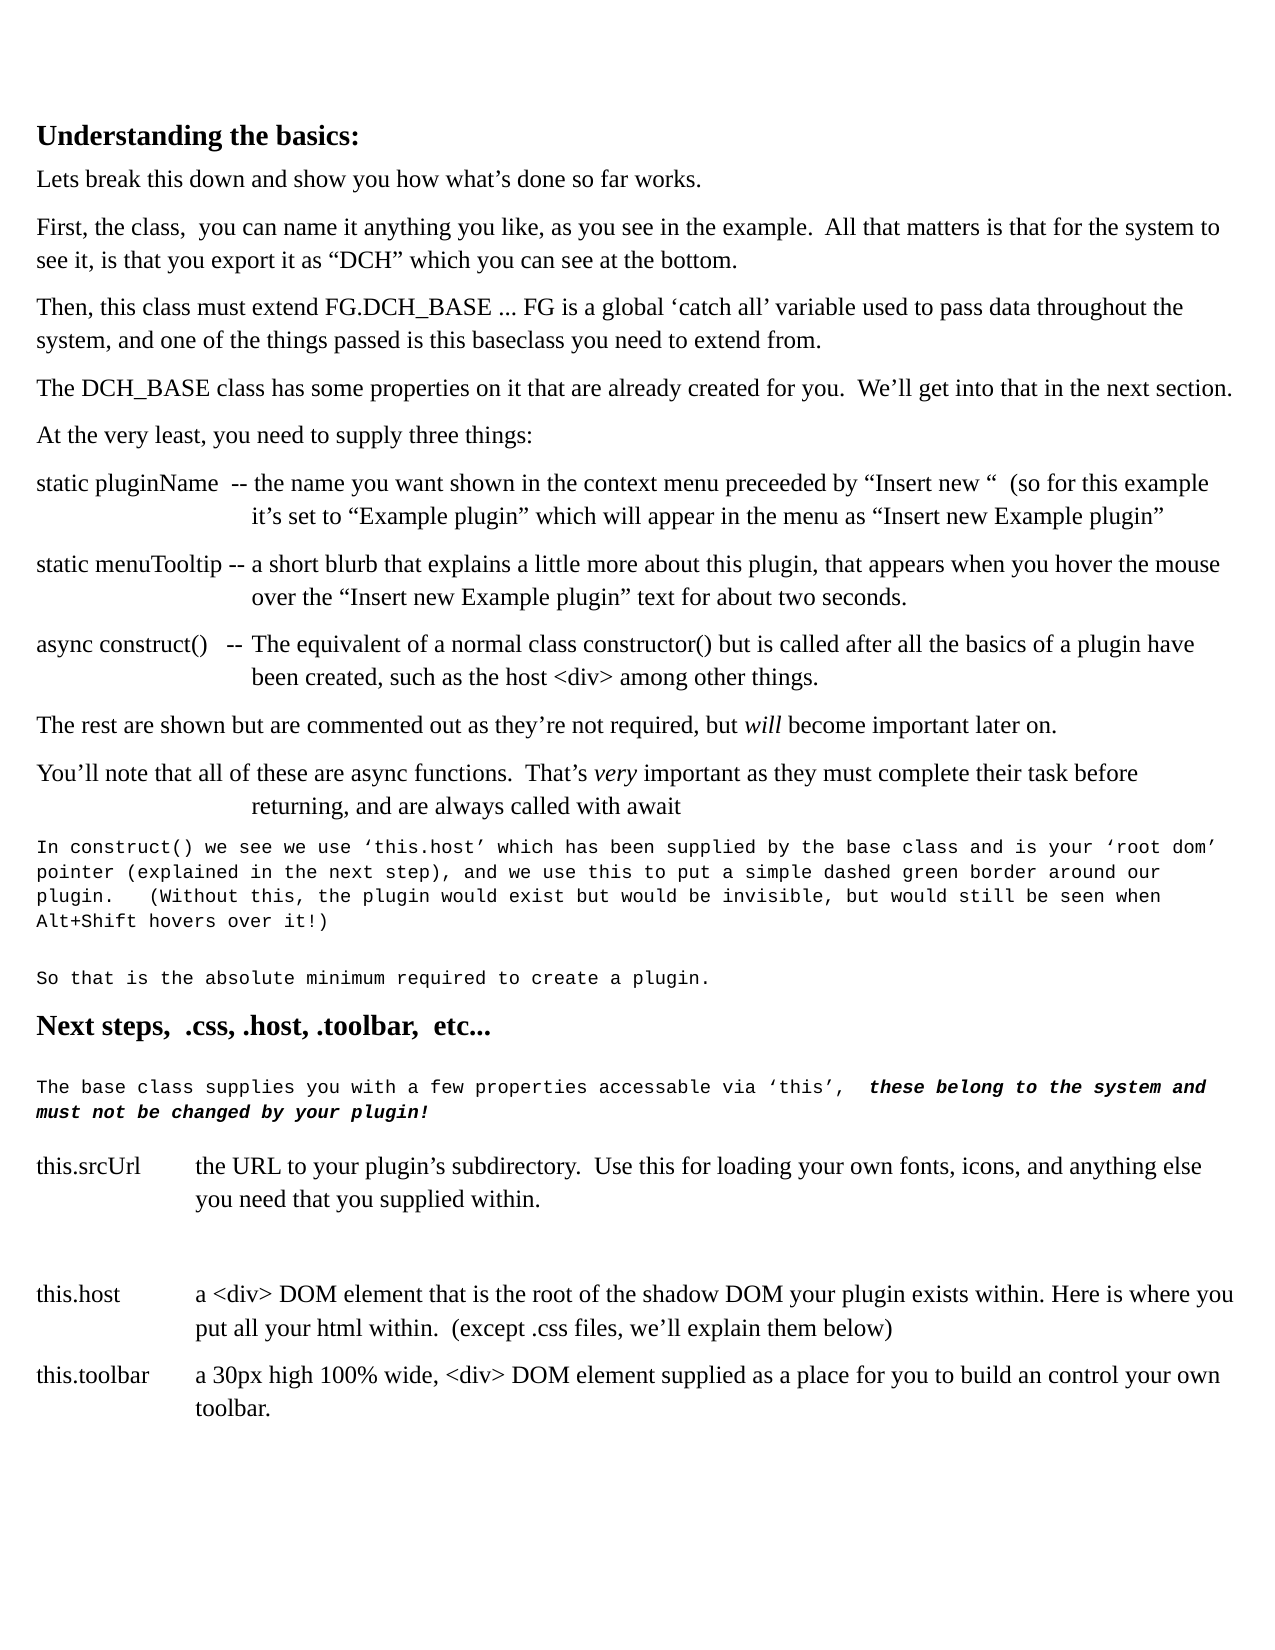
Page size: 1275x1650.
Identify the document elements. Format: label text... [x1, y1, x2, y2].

subtitle Next steps, .css, .host, .toolbar, etc... [36, 1008, 1236, 1041]
text In construct() we see we use ‘this.host’ which has been supplied by the base class and is your ‘root dom’ pointer (explained in the next step), and we use this to put a simple dashed green border around our plugin. (Without this, the plugin would exist but would be invisible, but would still be seen when Alt+Shift hovers over it!) [36, 838, 1236, 933]
text Lets break this down and show you how what’s done so far works. [36, 164, 1236, 193]
text The base class supplies you with a few properties accessable via ‘this’, these belong to the system and must not be changed by your plugin! [36, 1078, 1236, 1124]
text At the very least, you need to supply three things: [36, 421, 1236, 449]
text Then, this class must extend FG.DCH_BASE ... FG is a global ‘catch all’ variable used to pass data throughout the system, and one of the things passed is this baseclass you need to extend from. [36, 292, 1236, 354]
text static menuTooltip -- a short blurb that explains a little more about this plugin, that appears when you hover the mouse over the “Insert new Example plugin” text for about two seconds. [36, 549, 1236, 611]
text async construct() -- The equivalent of a normal class constructor() but is called after all the basics of a plugin have been created, such as the host <div> among other things. [36, 629, 1236, 691]
text First, the class, you can name it anything you like, as you see in the example. All that matters is that for the system to see it, is that you export it as “DCH” which you can see at the bottom. [36, 212, 1236, 273]
text The rest are shown but are commented out as they’re not required, but will become important later on. [36, 710, 1236, 739]
text this.host a <div> DOM element that is the root of the shadow DOM your plugin exists within. Here is where you put all your html within. (except .css files, we’ll explain them below) [36, 1279, 1236, 1341]
subtitle Understanding the basics: [36, 118, 1236, 152]
text The DCH_BASE class has some properties on it that are already created for you. We’ll get into that in the next section. [36, 373, 1236, 402]
text So that is the absolute minimum required to create a plugin. [36, 969, 1236, 990]
text static pluginName -- the name you want shown in the context menu preceeded by “Insert new “ (so for this example it’s set to “Example plugin” which will appear in the menu as “Insert new Example plugin” [36, 468, 1236, 530]
text this.srcUrl the URL to your plugin’s subdirectory. Use this for loading your own fonts, icons, and anything else you need that you supplied within. [36, 1151, 1236, 1213]
text You’ll note that all of these are async functions. That’s very important as they must complete their task before returning, and are always called with await [36, 758, 1236, 819]
text this.toolbar a 30px high 100% wide, <div> DOM element supplied as a place for you to build an control your own toolbar. [36, 1360, 1236, 1422]
